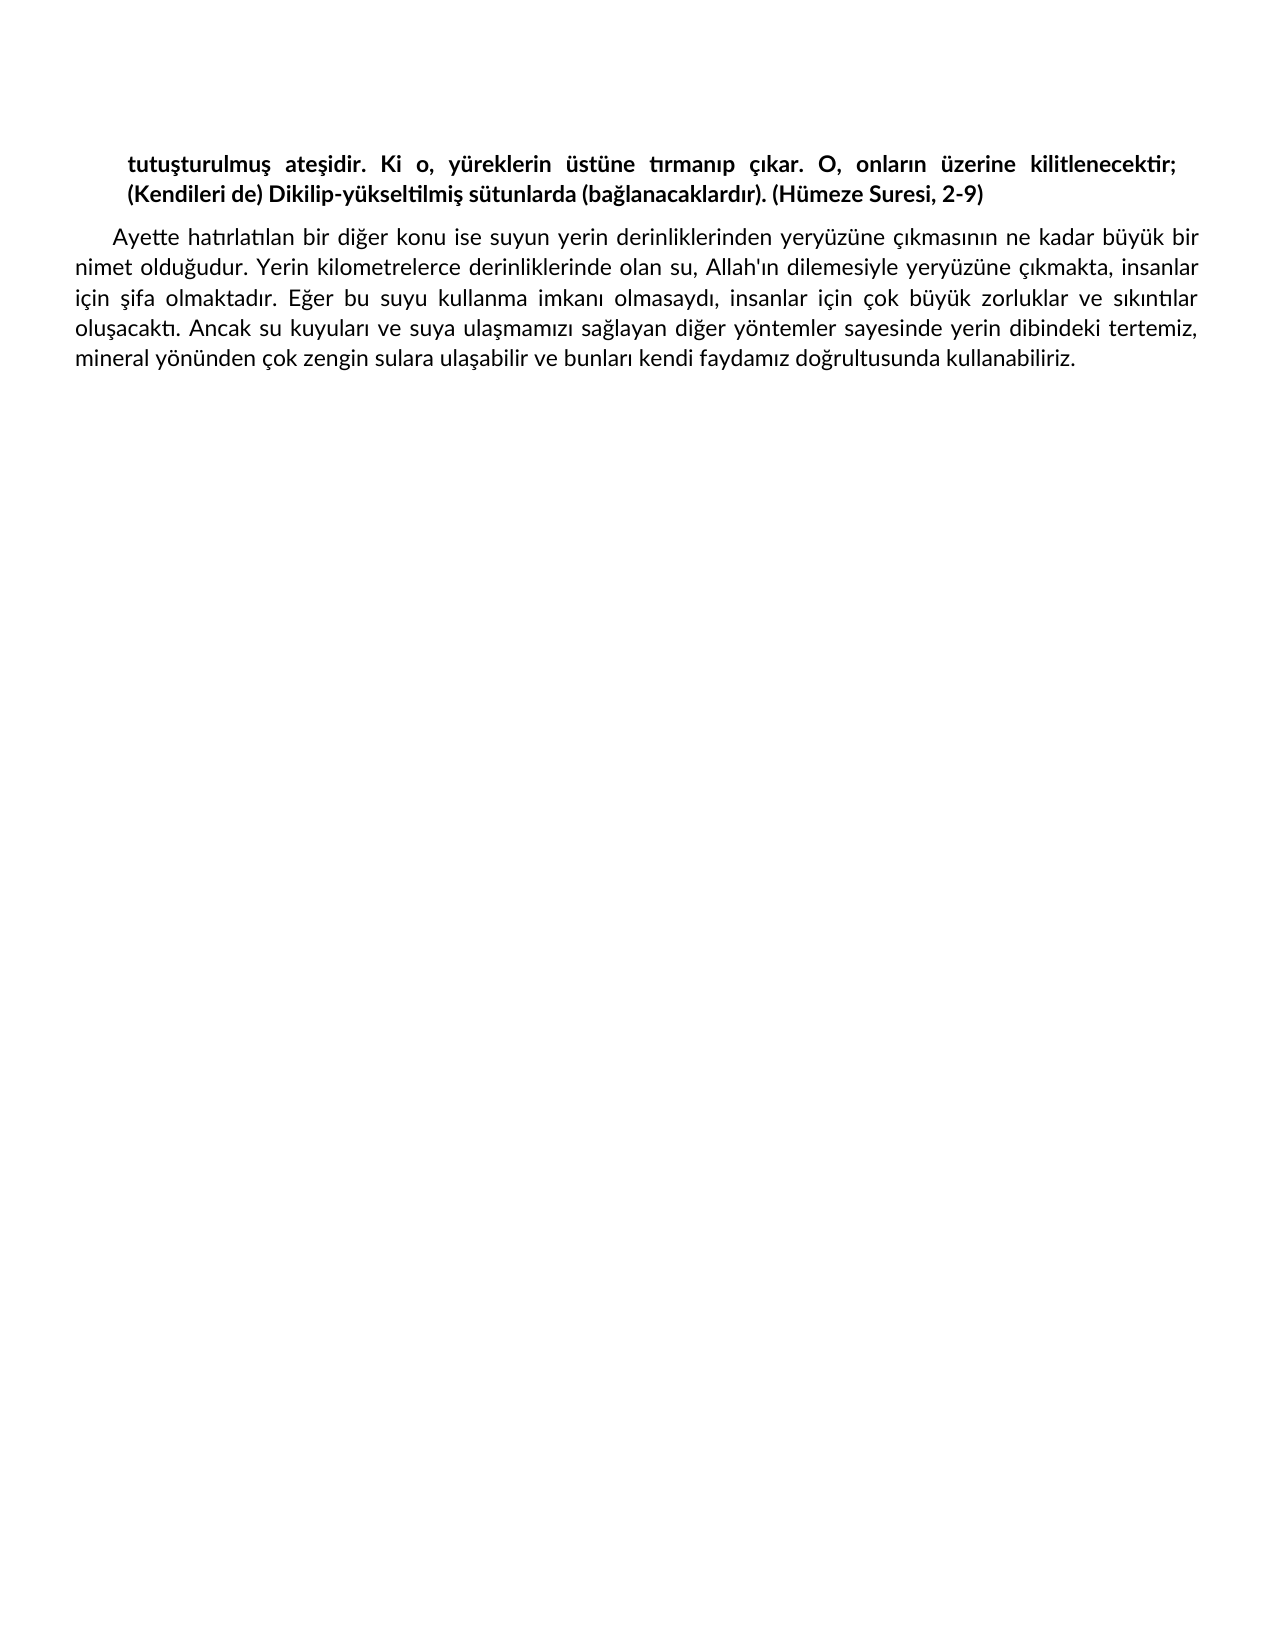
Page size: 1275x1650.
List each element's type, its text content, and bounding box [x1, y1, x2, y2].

text tutuşturulmuş ateşidir. Ki o, yüreklerin üstüne tırmanıp çıkar. O, onların üzerine kilitlenecektir; (Kendileri de) Dikilip-yükseltilmiş sütunlarda (bağlanacaklardır). (Hümeze Suresi, 2-9) [127, 150, 1177, 208]
text Ayette hatırlatılan bir diğer konu ise suyun yerin derinliklerinden yeryüzüne çıkmasının ne kadar büyük bir nimet olduğudur. Yerin kilometrelerce derinliklerinde olan su, Allah'ın dilemesiyle yeryüzüne çıkmakta, insanlar için şifa olmaktadır. Eğer bu suyu kullanma imkanı olmasaydı, insanlar için çok büyük zorluklar ve sıkıntılar oluşacaktı. Ancak su kuyuları ve suya ulaşmamızı sağlayan diğer yöntemler sayesinde yerin dibindeki tertemiz, mineral yönünden çok zengin sulara ulaşabilir ve bunları kendi faydamız doğrultusunda kullanabiliriz. [75, 223, 1200, 371]
